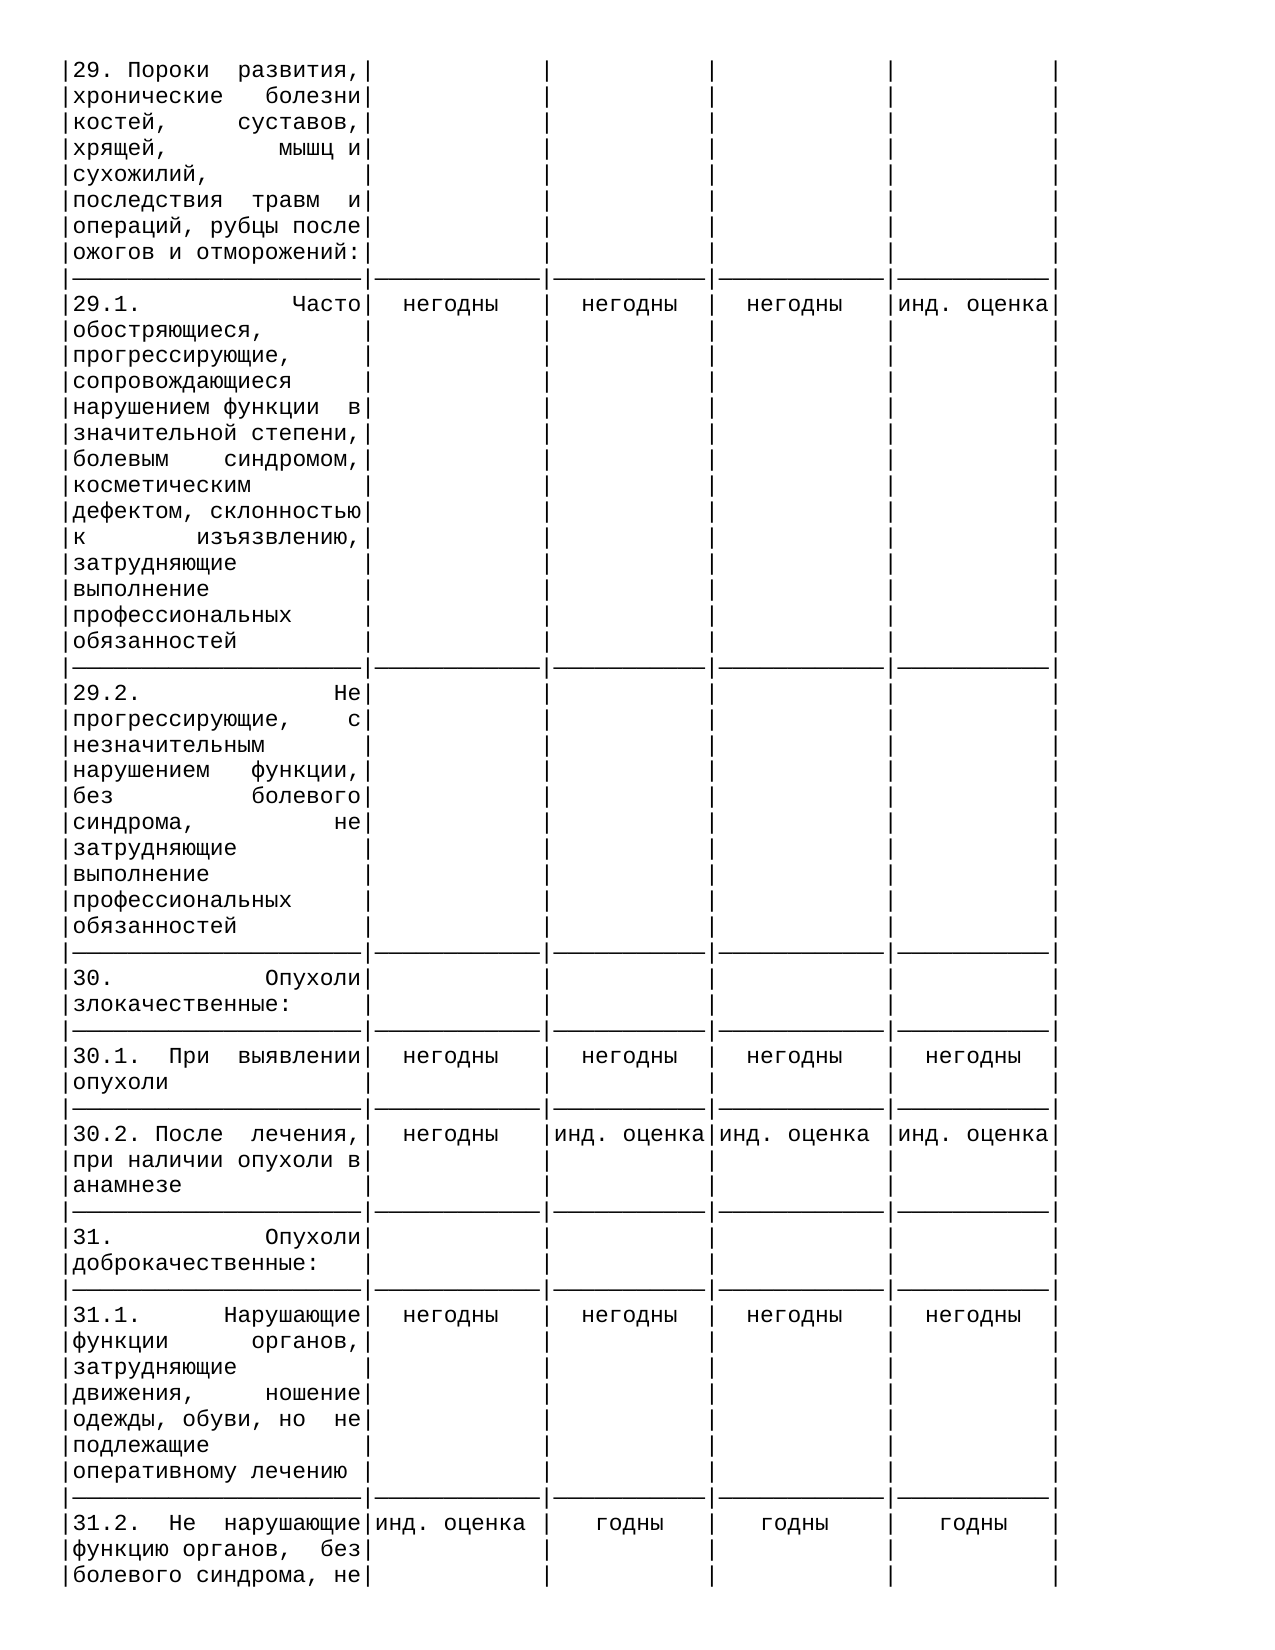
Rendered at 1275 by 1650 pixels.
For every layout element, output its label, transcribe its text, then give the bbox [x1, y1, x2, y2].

text |29.1. Часто| негодны | негодны | негодны |инд. оценка| [58, 292, 1216, 318]
text |операций, рубцы после| | | | | [58, 214, 1216, 240]
text |движения, ношение| | | | | [58, 1381, 1216, 1407]
text |без болевого| | | | | [58, 785, 1216, 811]
text |к изъязвлению,| | | | | [58, 525, 1216, 551]
text |прогрессирующие, | | | | | [58, 344, 1216, 370]
text |—————————————————————|————————————|———————————|————————————|———————————| [58, 1278, 1216, 1303]
text |хрящей, мышц и| | | | | [58, 136, 1216, 162]
text |болевого синдрома, не| | | | | [58, 1563, 1216, 1589]
text |профессиональных | | | | | [58, 603, 1216, 629]
text |профессиональных | | | | | [58, 888, 1216, 914]
text |—————————————————————|————————————|———————————|————————————|———————————| [58, 1485, 1216, 1511]
text |обязанностей | | | | | [58, 914, 1216, 940]
text |одежды, обуви, но не| | | | | [58, 1407, 1216, 1433]
text |29.2. Не| | | | | [58, 681, 1216, 707]
text |—————————————————————|————————————|———————————|————————————|———————————| [58, 1096, 1216, 1122]
text |29. Пороки развития,| | | | | [58, 58, 1216, 84]
text |—————————————————————|————————————|———————————|————————————|———————————| [58, 266, 1216, 292]
text |болевым синдромом,| | | | | [58, 448, 1216, 473]
text |злокачественные: | | | | | [58, 992, 1216, 1018]
text |функции органов,| | | | | [58, 1329, 1216, 1355]
text |затрудняющие | | | | | [58, 1355, 1216, 1381]
text |—————————————————————|————————————|———————————|————————————|———————————| [58, 940, 1216, 966]
text |—————————————————————|————————————|———————————|————————————|———————————| [58, 655, 1216, 681]
text |анамнезе | | | | | [58, 1174, 1216, 1200]
text |последствия травм и| | | | | [58, 188, 1216, 214]
text |выполнение | | | | | [58, 577, 1216, 603]
text |30.1. При выявлении| негодны | негодны | негодны | негодны | [58, 1044, 1216, 1070]
text |оперативному лечению | | | | | [58, 1459, 1216, 1485]
text |доброкачественные: | | | | | [58, 1252, 1216, 1278]
text |костей, суставов,| | | | | [58, 110, 1216, 136]
text |незначительным | | | | | [58, 733, 1216, 759]
text |опухоли | | | | | [58, 1070, 1216, 1096]
text |31.2. Не нарушающие|инд. оценка | годны | годны | годны | [58, 1511, 1216, 1537]
text |30.2. После лечения,| негодны |инд. оценка|инд. оценка |инд. оценка| [58, 1122, 1216, 1148]
text |выполнение | | | | | [58, 863, 1216, 888]
text |31. Опухоли| | | | | [58, 1226, 1216, 1252]
text |сопровождающиеся | | | | | [58, 370, 1216, 396]
text |значительной степени,| | | | | [58, 422, 1216, 448]
text |затрудняющие | | | | | [58, 551, 1216, 577]
text |обостряющиеся, | | | | | [58, 318, 1216, 344]
text |функцию органов, без| | | | | [58, 1537, 1216, 1563]
text |сухожилий, | | | | | [58, 162, 1216, 188]
text |дефектом, склонностью| | | | | [58, 499, 1216, 525]
text |подлежащие | | | | | [58, 1433, 1216, 1459]
text |хронические болезни| | | | | [58, 84, 1216, 110]
text |30. Опухоли| | | | | [58, 966, 1216, 992]
text |—————————————————————|————————————|———————————|————————————|———————————| [58, 1200, 1216, 1226]
text |—————————————————————|————————————|———————————|————————————|———————————| [58, 1018, 1216, 1044]
text |прогрессирующие, с| | | | | [58, 707, 1216, 733]
text |косметическим | | | | | [58, 473, 1216, 499]
text |нарушением функции в| | | | | [58, 396, 1216, 422]
text |ожогов и отморожений:| | | | | [58, 240, 1216, 266]
text |синдрома, не| | | | | [58, 811, 1216, 837]
text |нарушением функции,| | | | | [58, 759, 1216, 785]
text |затрудняющие | | | | | [58, 837, 1216, 863]
text |при наличии опухоли в| | | | | [58, 1148, 1216, 1174]
text |31.1. Нарушающие| негодны | негодны | негодны | негодны | [58, 1303, 1216, 1329]
text |обязанностей | | | | | [58, 629, 1216, 655]
